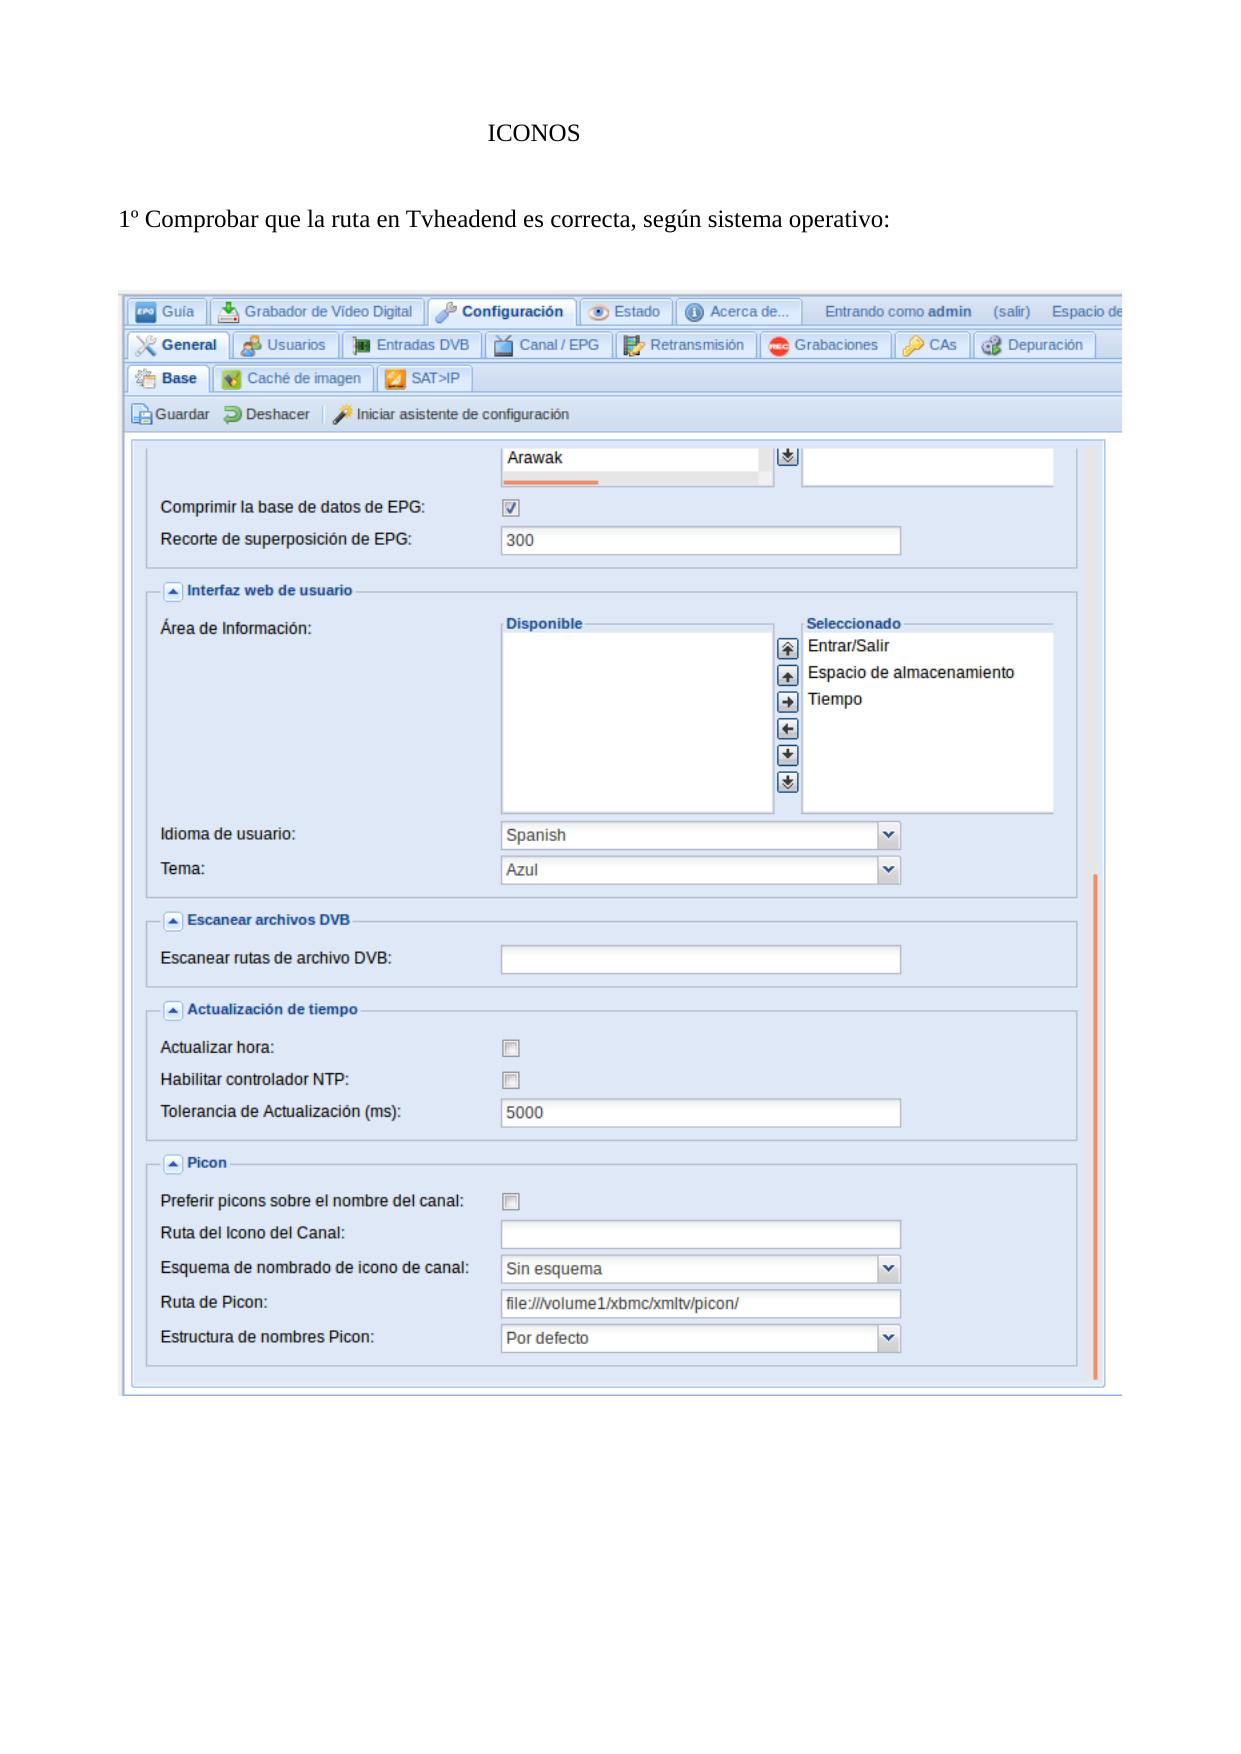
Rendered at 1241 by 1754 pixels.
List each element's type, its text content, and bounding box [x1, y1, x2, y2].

picture [118, 290, 1123, 1396]
text 1º Comprobar que la ruta en Tvheadend es correcta, según sistema operativo: [118, 204, 1122, 233]
text ICONOS [118, 118, 1122, 147]
